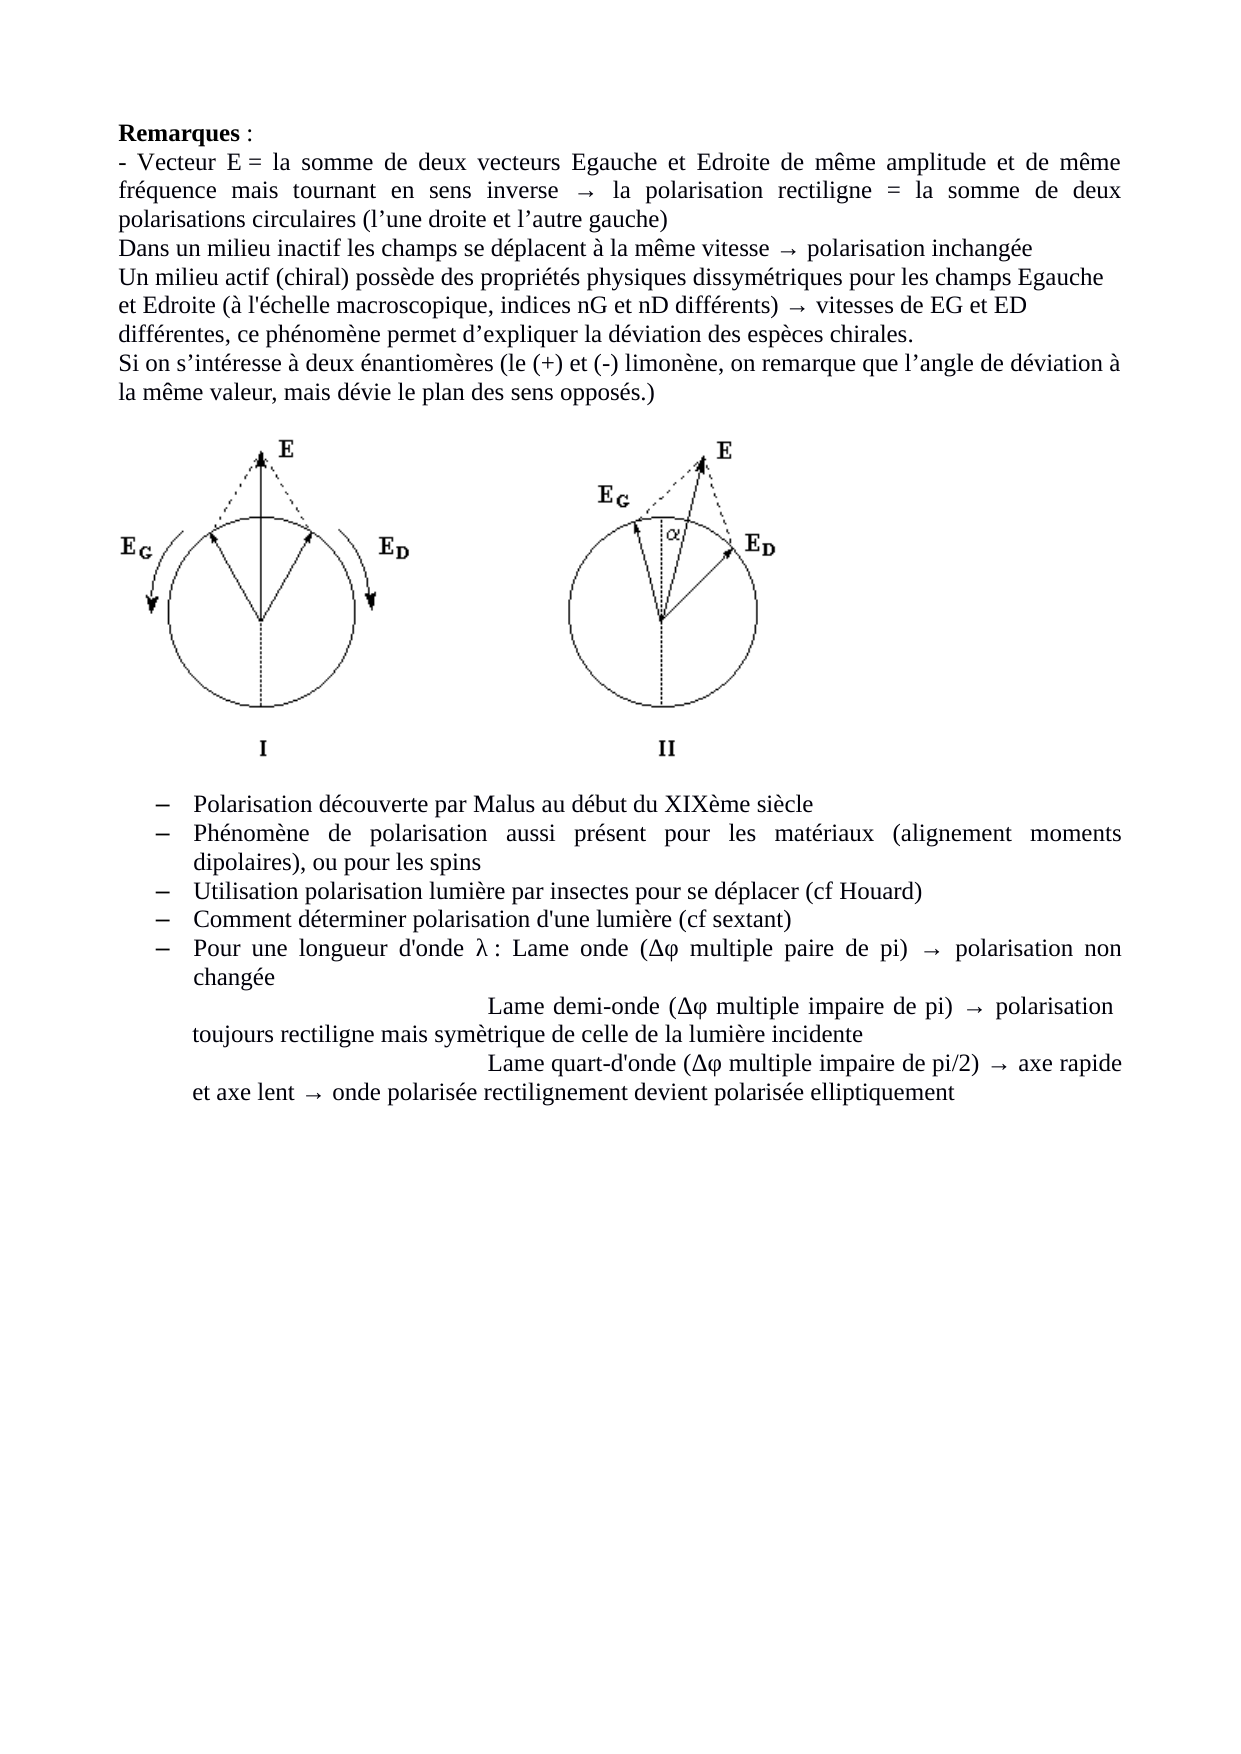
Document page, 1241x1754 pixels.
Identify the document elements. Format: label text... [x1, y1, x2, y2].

text Lame demi-onde (Δφ multiple impaire de pi) → polarisation toujours rectiligne mais symètrique de celle de la lumière incidente [118, 991, 1122, 1048]
list Polarisation découverte par Malus au début du XIXème siècle [156, 789, 1122, 818]
text Remarques : [118, 118, 1122, 147]
picture [118, 434, 783, 761]
text Un milieu actif (chiral) possède des propriétés physiques dissymétriques pour les champs Egauche et Edroite (à l'échelle macroscopique, indices nG et nD différents) → vitesses de EG et ED différentes, ce phénomène permet d’expliquer la déviation des espèces chirales. [118, 262, 1122, 348]
list Utilisation polarisation lumière par insectes pour se déplacer (cf Houard) [156, 876, 1122, 904]
text - Vecteur E = la somme de deux vecteurs Egauche et Edroite de même amplitude et de même fréquence mais tournant en sens inverse → la polarisation rectiligne = la somme de deux polarisations circulaires (l’une droite et l’autre gauche) [118, 147, 1122, 233]
text Si on s’intéresse à deux énantiomères (le (+) et (-) limonène, on remarque que l’angle de déviation à la même valeur, mais dévie le plan des sens opposés.) [118, 348, 1122, 406]
text Lame quart-d'onde (Δφ multiple impaire de pi/2) → axe rapide et axe lent → onde polarisée rectilignement devient polarisée elliptiquement [118, 1048, 1122, 1106]
list Phénomène de polarisation aussi présent pour les matériaux (alignement moments dipolaires), ou pour les spins [156, 818, 1122, 876]
list Pour une longueur d'onde λ : Lame onde (Δφ multiple paire de pi) → polarisation non changée [156, 933, 1122, 991]
list Comment déterminer polarisation d'une lumière (cf sextant) [156, 904, 1122, 933]
text Dans un milieu inactif les champs se déplacent à la même vitesse → polarisation inchangée [118, 233, 1122, 262]
